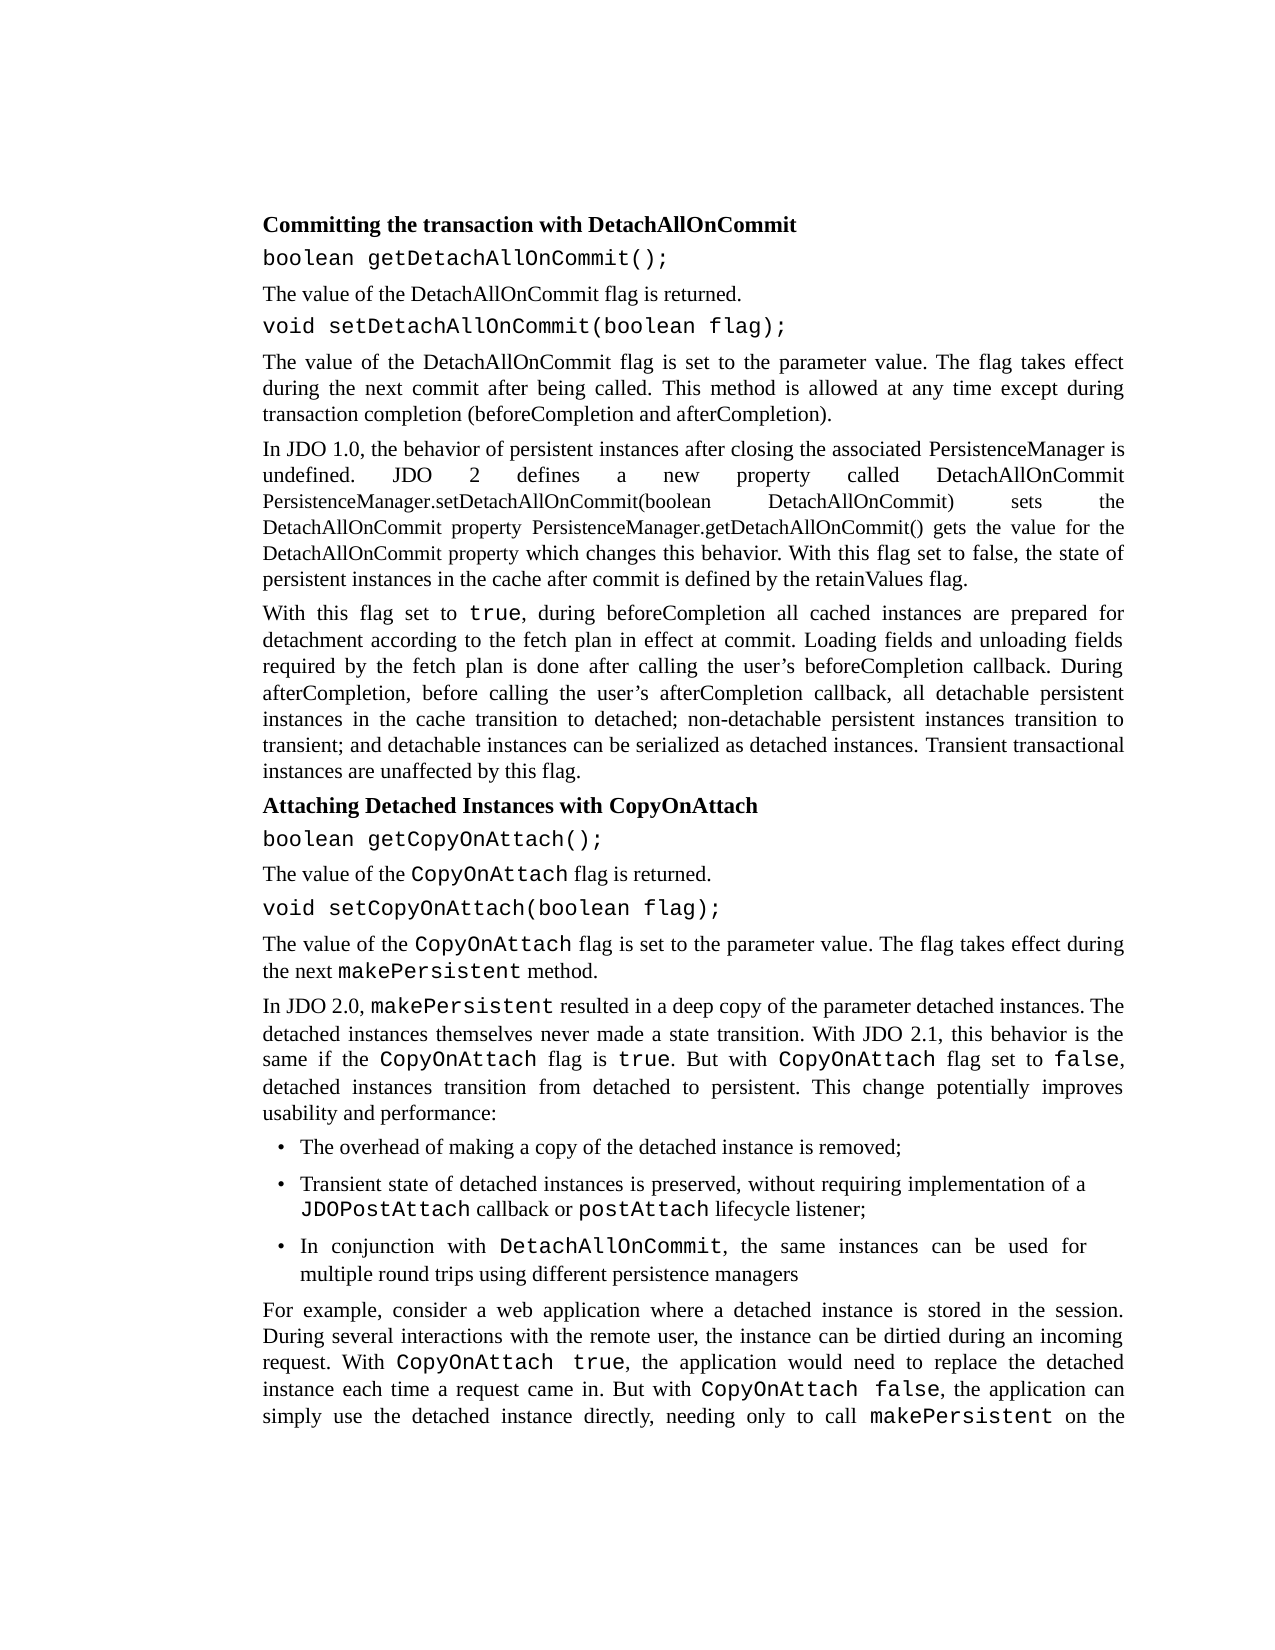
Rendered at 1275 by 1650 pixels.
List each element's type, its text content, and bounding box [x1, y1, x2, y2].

text • The overhead of making a copy of the detached instance is removed; [277, 1133, 1087, 1159]
subtitle Committing the transaction with DetachAllOnCommit [150, 210, 1125, 237]
text In JDO 1.0, the behavior of persistent instances after closing the associated PersistenceManager is undefined. A12.6.8-1 [JDO 2 defines a new property called DetachAllOnCommit PersistenceManager.setDetachAllOnCommit(boolean DetachAllOnCommit) sets the DetachAllOnCommit property] A12.6.8-2 [PersistenceManager.getDetachAllOnCommit() gets the value for the DetachAllOnCommit property] which changes this behavior. With this flag set to false, the state of persistent instances in the cache after commit is defined by the retainValues flag. [262, 435, 1125, 591]
text The value of the DetachAllOnCommit flag is returned. [262, 280, 1125, 306]
text The value of the CopyOnAttach flag is returned. [262, 861, 1125, 888]
text For example, consider a web application where a detached instance is stored in the session. During several interactions with the remote user, the instance can be dirtied during an incoming request. With CopyOnAttach true, the application would need to replace the detached instance each time a request came in. But with CopyOnAttach false, the application can simply use the detached instance directly, needing only to call makePersistent on the [262, 1297, 1125, 1430]
text In JDO 2.0, makePersistent resulted in a deep copy of the parameter detached instances. The detached instances themselves never made a state transition. With JDO 2.1, this behavior is the same if the CopyOnAttach flag is true. But with CopyOnAttach flag set to false, detached instances transition from detached to persistent. This change potentially improves usability and performance: [262, 993, 1125, 1125]
text • In conjunction with DetachAllOnCommit, the same instances can be used for multiple round trips using different persistence managers [277, 1233, 1087, 1286]
text The value of the DetachAllOnCommit flag is set to the parameter value. The flag takes effect during the next commit after being called. A12.6.8-31 [This method is allowed at any time except during transaction completion (beforeCompletion and afterCompletion).] [262, 348, 1125, 427]
text A12.6.8-3 [With this flag set to true, during beforeCompletion all cached instances are prepared for detachment according to the fetch plan in effect at commit. Loading fields and unloading fields required by the fetch plan is done after calling the user’s beforeCompletion callback. During afterCompletion, before calling the user’s afterCompletion callback, all detachable persistent instances in the cache transition to detached; non-detachable persistent instances transition to transient;] and A12.6.8-4 [detachable instances can be serialized as detached instances.] Transient transactional instances are unaffected by this flag. [262, 599, 1125, 783]
text void setDetachAllOnCommit(boolean flag); [262, 314, 1125, 340]
text boolean getDetachAllOnCommit(); [262, 245, 1125, 271]
subtitle Attaching Detached Instances with CopyOnAttach [150, 791, 1125, 818]
text boolean getCopyOnAttach(); [262, 827, 1125, 853]
text • Transient state of detached instances is preserved, without requiring implementation of a JDOPostAttach callback or postAttach lifecycle listener; [277, 1170, 1087, 1223]
text void setCopyOnAttach(boolean flag); [262, 896, 1125, 922]
text The value of the CopyOnAttach flag is set to the parameter value. The flag takes effect during the next makePersistent method. [262, 931, 1125, 984]
